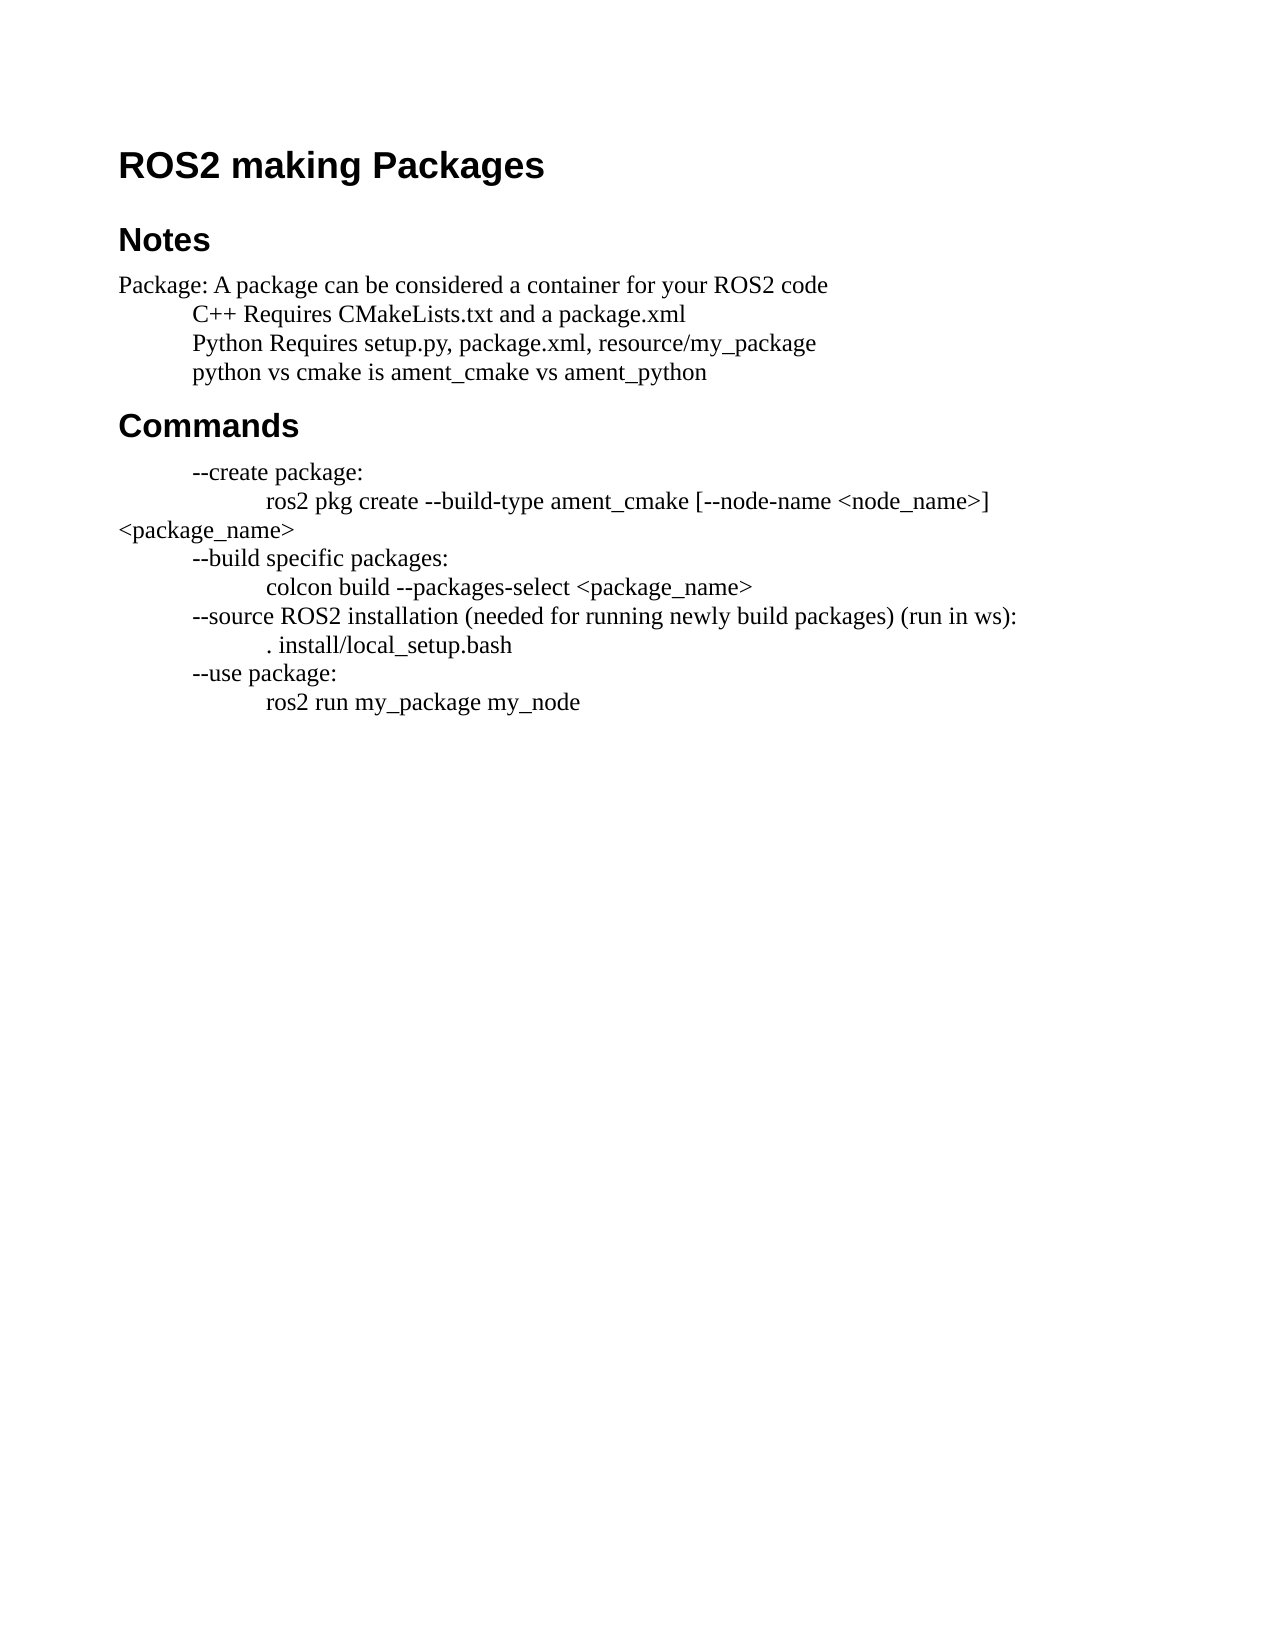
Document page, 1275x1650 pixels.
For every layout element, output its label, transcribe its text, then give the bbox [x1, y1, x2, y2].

text ros2 run my_package my_node [118, 687, 1157, 716]
text C++ Requires CMakeLists.txt and a package.xml [118, 299, 1157, 328]
text --use package: [118, 658, 1157, 687]
text --source ROS2 installation (needed for running newly build packages) (run in ws): [118, 601, 1157, 630]
subtitle Commands [118, 406, 1157, 445]
text Python Requires setup.py, package.xml, resource/my_package [118, 328, 1157, 357]
subtitle ROS2 making Packages [118, 143, 1157, 186]
text --build specific packages: [118, 543, 1157, 572]
text ros2 pkg create --build-type ament_cmake [--node-name <node_name>] <package_name> [118, 486, 1157, 543]
text python vs cmake is ament_cmake vs ament_python [118, 357, 1157, 386]
text Package: A package can be considered a container for your ROS2 code [118, 271, 1157, 299]
text --create package: [118, 457, 1157, 486]
subtitle Notes [118, 219, 1157, 258]
text colcon build --packages-select <package_name> [118, 572, 1157, 601]
text . install/local_setup.bash [118, 630, 1157, 658]
